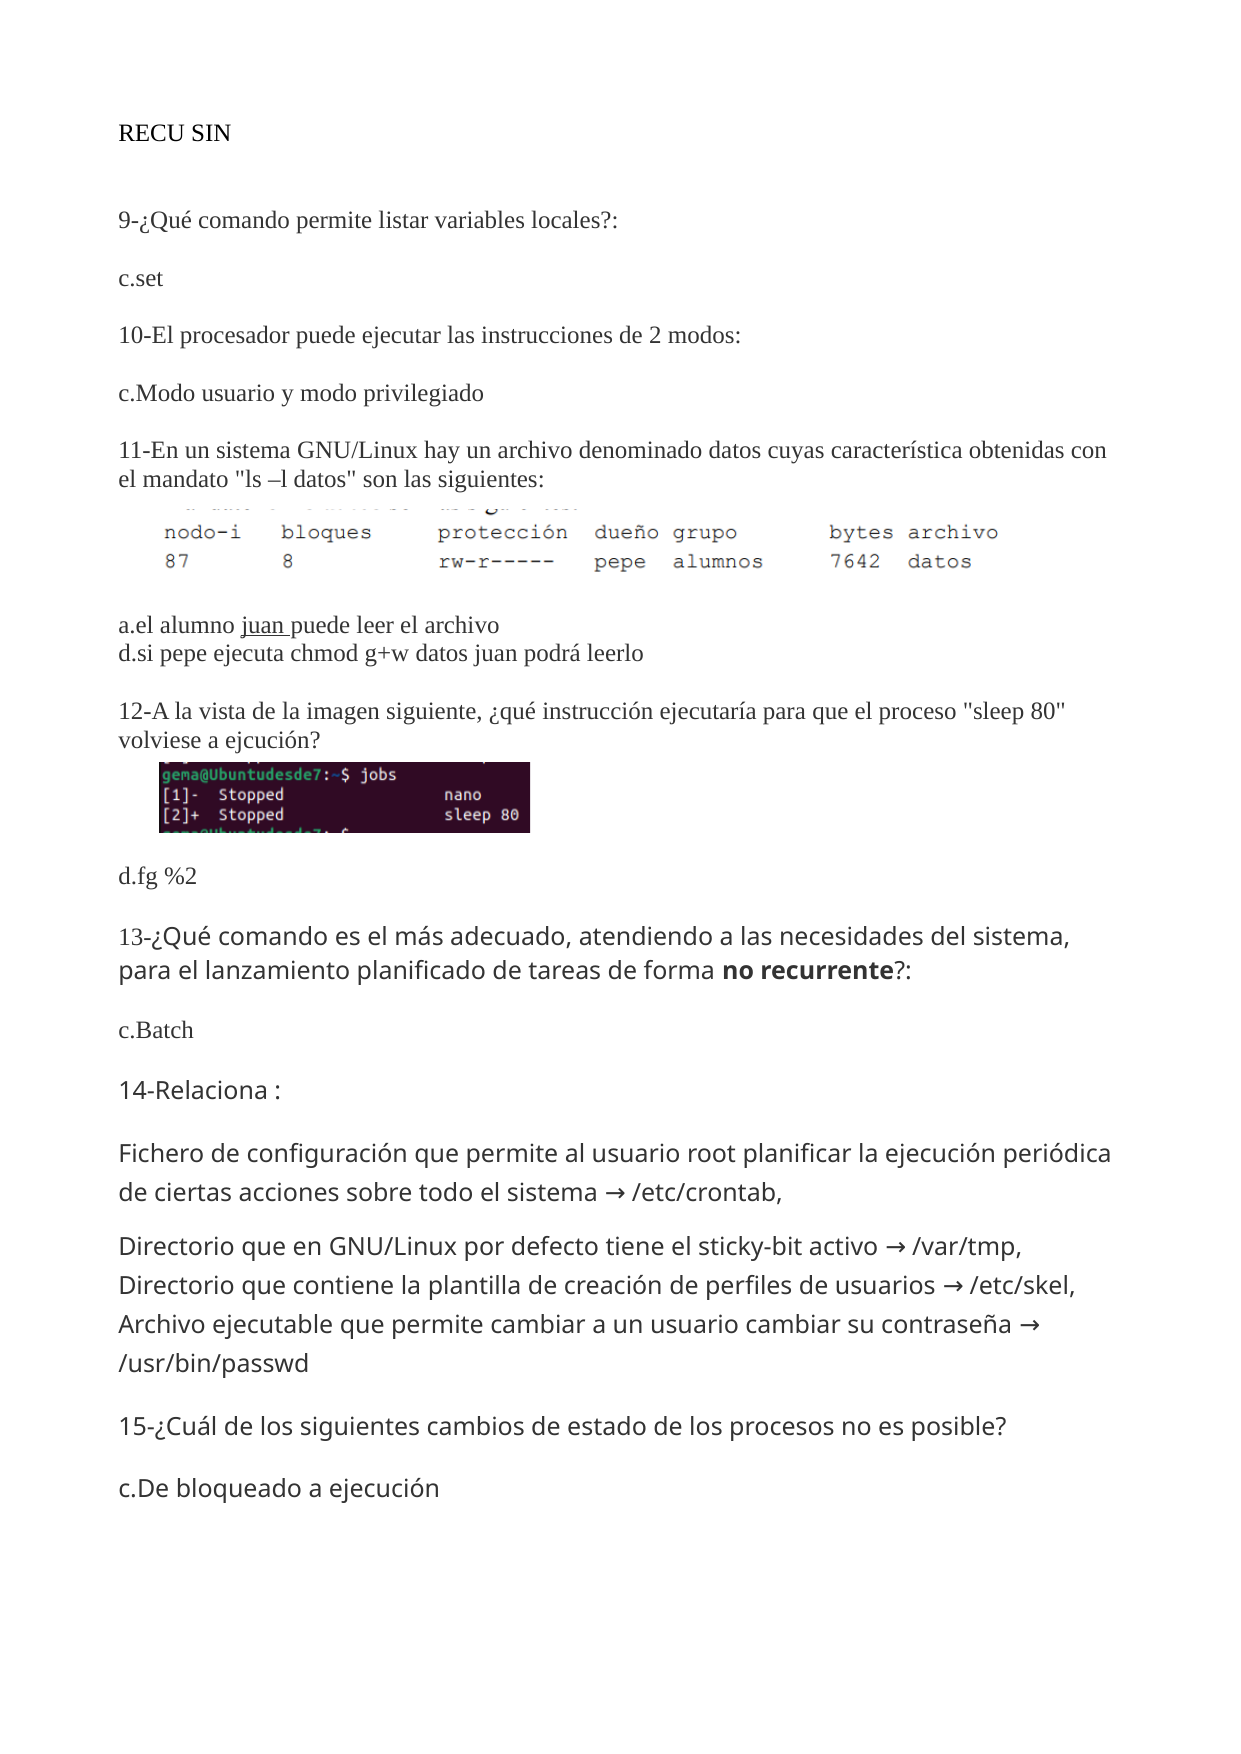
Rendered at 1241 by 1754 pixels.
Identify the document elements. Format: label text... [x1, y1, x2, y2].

text 11-En un sistema GNU/Linux hay un archivo denominado datos cuyas característica obtenidas con el mandato "ls –l datos" son las siguientes: [118, 435, 1122, 493]
text c.De bloqueado a ejecución [118, 1471, 1122, 1505]
text d.fg %2 [118, 861, 1122, 890]
text d.si pepe ejecuta chmod g+w datos juan podrá leerlo [118, 638, 1122, 667]
text c.set [118, 263, 1122, 291]
text 14-Relaciona : [118, 1073, 1122, 1107]
picture [159, 762, 530, 833]
text 13-¿Qué comando es el más adecuado, atendiendo a las necesidades del sistema, para el lanzamiento planificado de tareas de forma no recurrente?: [118, 918, 1122, 987]
text Directorio que contiene la plantilla de creación de perfiles de usuarios → /etc/skel, [118, 1268, 1122, 1302]
text Directorio que en GNU/Linux por defecto tiene el sticky-bit activo → /var/tmp, [118, 1229, 1122, 1263]
text c.Batch [118, 1015, 1122, 1044]
text a.el alumno juan puede leer el archivo [118, 610, 1122, 638]
text 15-¿Cuál de los siguientes cambios de estado de los procesos no es posible? [118, 1408, 1122, 1442]
text c.Modo usuario y modo privilegiado [118, 378, 1122, 406]
text Fichero de configuración que permite al usuario root planificar la ejecución periódica de ciertas acciones sobre todo el sistema → /etc/crontab, [118, 1136, 1122, 1209]
text 12-A la vista de la imagen siguiente, ¿qué instrucción ejecutaría para que el proceso "sleep 80" volviese a ejcución? [118, 696, 1122, 753]
text Archivo ejecutable que permite cambiar a un usuario cambiar su contraseña → /usr/bin/passwd [118, 1307, 1122, 1380]
text 9-¿Qué comando permite listar variables locales?: [118, 205, 1122, 234]
text 10-El procesador puede ejecutar las instrucciones de 2 modos: [118, 320, 1122, 349]
picture [150, 509, 1022, 581]
